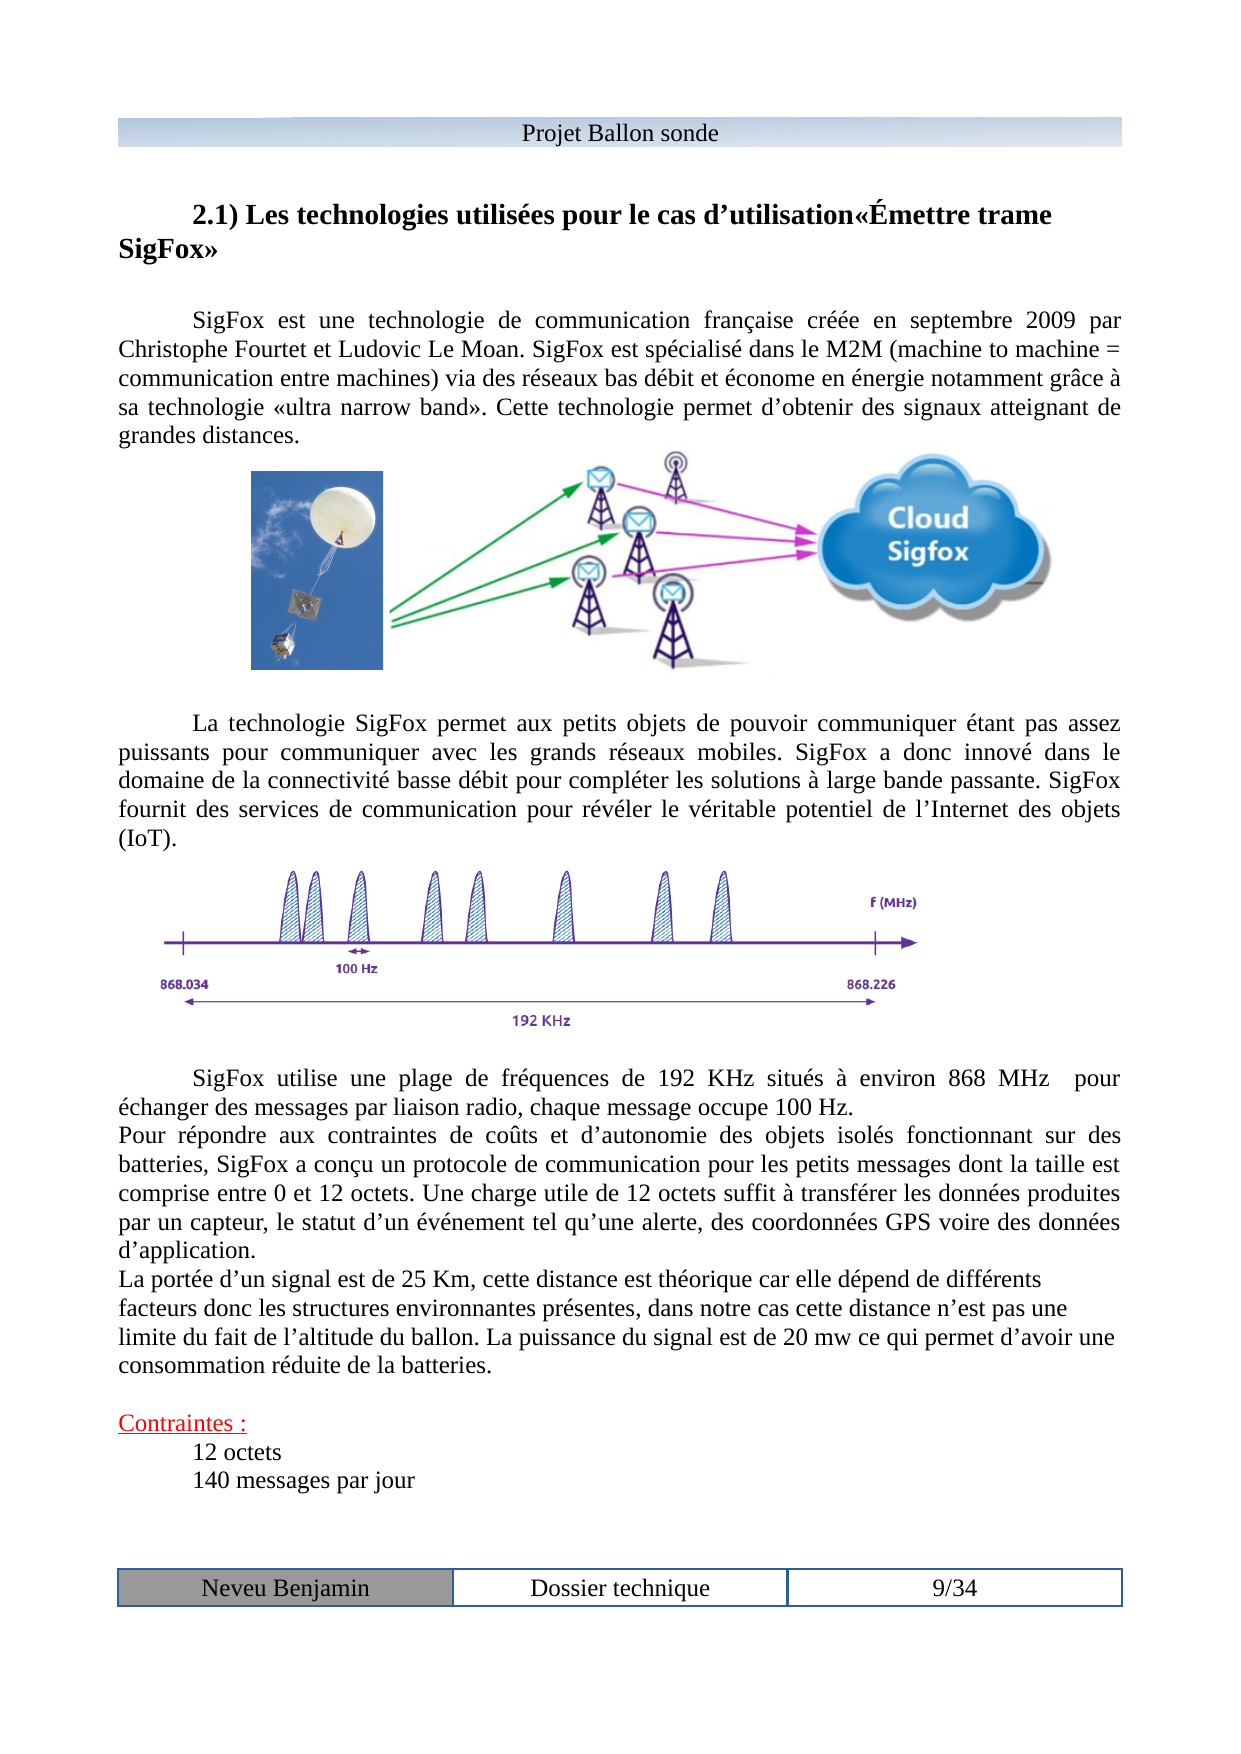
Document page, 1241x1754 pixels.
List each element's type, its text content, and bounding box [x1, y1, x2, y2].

text Pour répondre aux contraintes de coûts et d’autonomie des objets isolés fonctionnant sur des batteries, SigFox a conçu un protocole de communication pour les petits messages dont la taille est comprise entre 0 et 12 octets. Une charge utile de 12 octets suffit à transférer les données produites par un capteur, le statut d’un événement tel qu’une alerte, des coordonnées GPS voire des données d’application. [118, 1121, 1122, 1264]
text 140 messages par jour [118, 1466, 1122, 1494]
text 12 octets [118, 1437, 1122, 1466]
text SigFox utilise une plage de fréquences de 192 KHz situés à environ 868 MHz pour échanger des messages par liaison radio, chaque message occupe 100 Hz. [118, 1063, 1122, 1121]
text Contraintes : [118, 1408, 1122, 1437]
text La technologie SigFox permet aux petits objets de pouvoir communiquer étant pas assez puissants pour communiquer avec les grands réseaux mobiles. SigFox a donc innové dans le domaine de la connectivité basse débit pour compléter les solutions à large bande passante. SigFox fournit des services de communication pour révéler le véritable potentiel de l’Internet des objets (IoT). [118, 708, 1122, 852]
text La portée d’un signal est de 25 Km, cette distance est théorique car elle dépend de différents facteurs donc les structures environnantes présentes, dans notre cas cette distance n’est pas une limite du fait de l’altitude du ballon. La puissance du signal est de 20 mw ce qui permet d’avoir une consommation réduite de la batteries. [118, 1264, 1122, 1379]
picture [389, 437, 1057, 681]
picture [129, 856, 824, 1035]
text SigFox est une technologie de communication française créée en septembre 2009 par Christophe Fourtet et Ludovic Le Moan. SigFox est spécialisé dans le M2M (machine to machine = communication entre machines) via des réseaux bas débit et économe en énergie notamment grâce à sa technologie «ultra narrow band». Cette technologie permet d’obtenir des signaux atteignant de grandes distances. [118, 306, 1122, 449]
picture [251, 471, 384, 670]
subtitle 2.1) Les technologies utilisées pour le cas d’utilisation«Émettre trame SigFox» [118, 197, 1122, 264]
